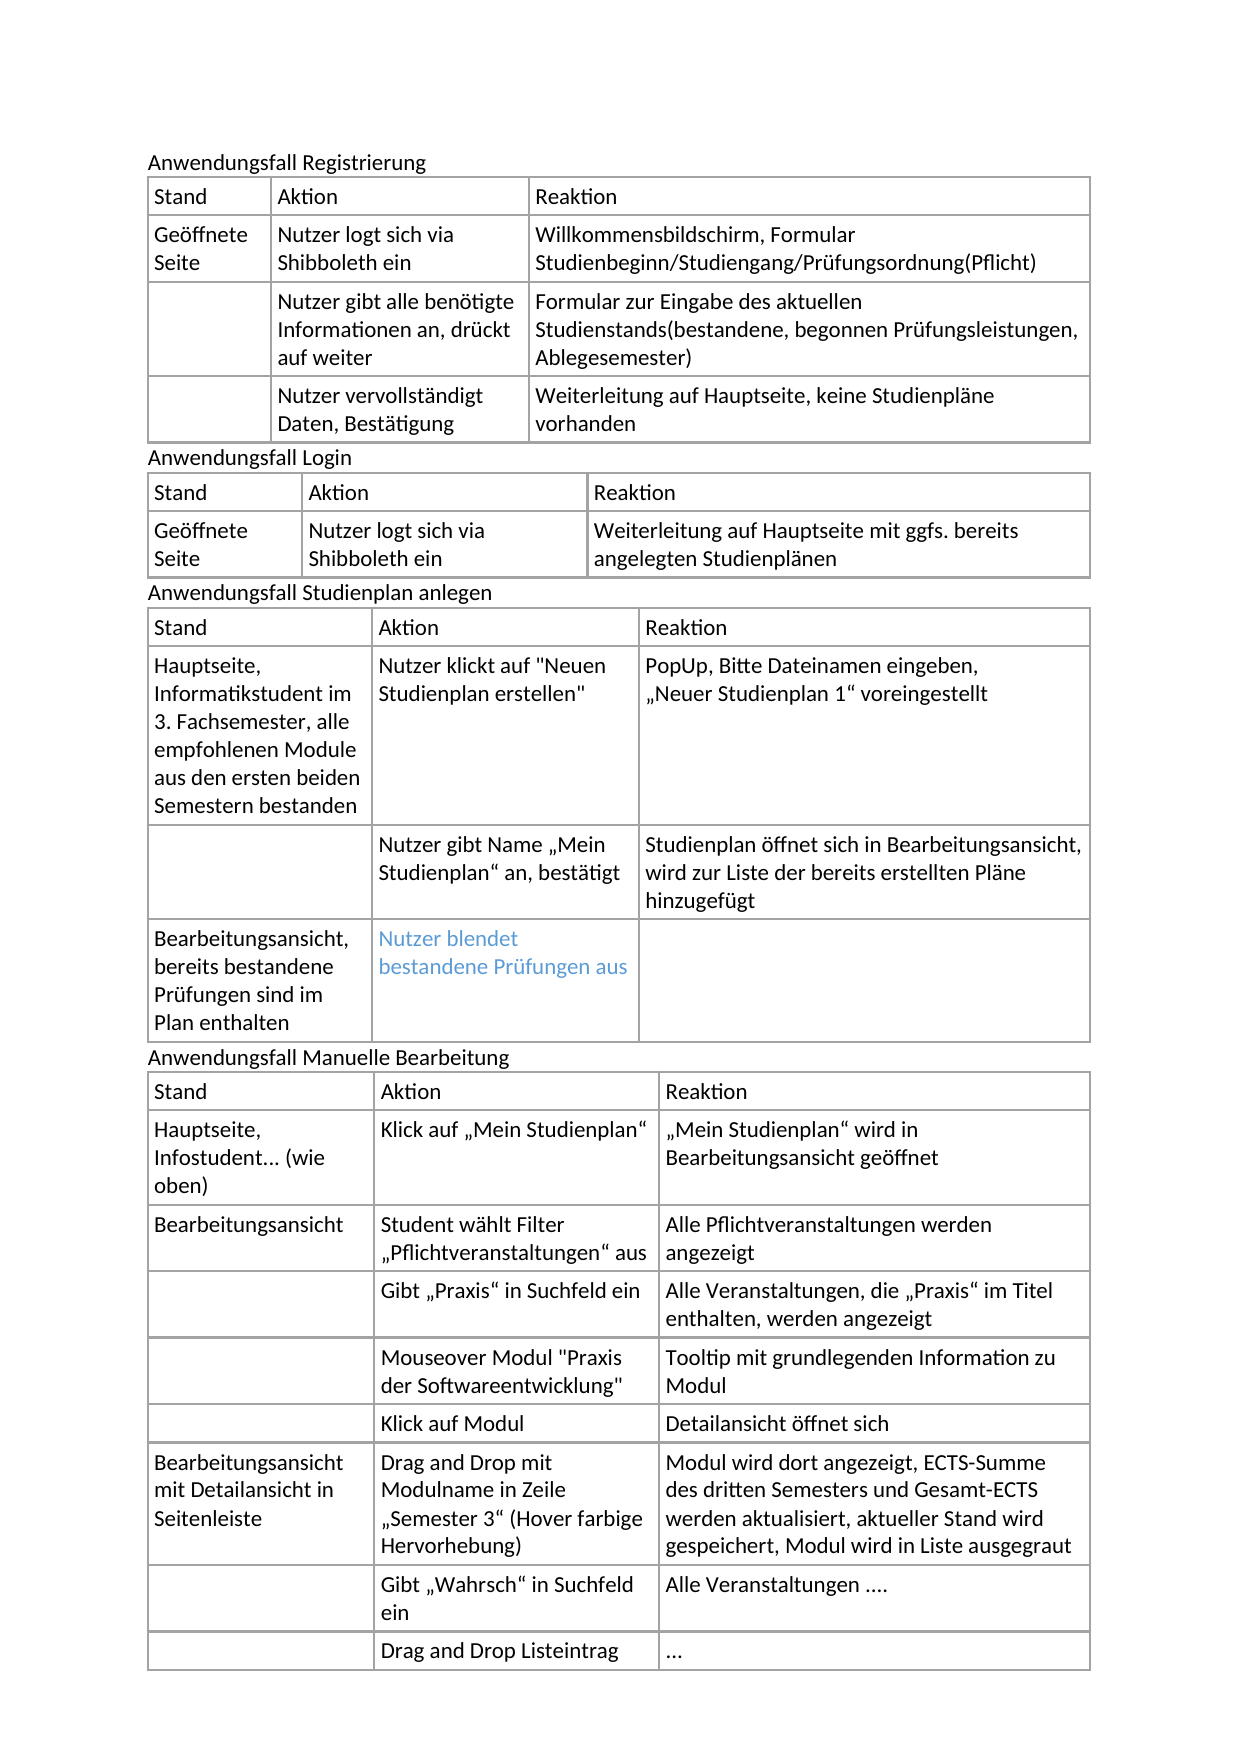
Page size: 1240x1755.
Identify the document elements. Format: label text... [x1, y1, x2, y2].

table_cell Nutzer vervollständigt Daten, Bestätigung [272, 377, 528, 441]
table_cell Mouseover Modul "Praxis der Softwareentwicklung" [375, 1339, 658, 1403]
table_cell Gibt „Wahrsch“ in Suchfeld ein [375, 1566, 658, 1630]
table_cell Nutzer gibt alle benötigte Informationen an, drückt auf weiter [272, 283, 528, 375]
table_cell Detailansicht öffnet sich [660, 1405, 1089, 1441]
table_cell PopUp, Bitte Dateinamen eingeben, „Neuer Studienplan 1“ voreingestellt [640, 647, 1089, 823]
table_cell Formular zur Eingabe des aktuellen Studienstands(bestandene, begonnen Prüfungsleistungen, Ablegesemester) [530, 283, 1089, 375]
table_cell Modul wird dort angezeigt, ECTS-Summe des dritten Semesters und Gesamt-ECTS werden aktualisiert, aktueller Stand wird gespeichert, Modul wird in Liste ausgegraut [660, 1444, 1089, 1564]
table_header Stand [149, 474, 301, 510]
table_cell Klick auf „Mein Studienplan“ [375, 1111, 658, 1203]
table_cell Nutzer logt sich via Shibboleth ein [303, 512, 586, 576]
table_cell [149, 1272, 373, 1336]
table_cell Alle Veranstaltungen, die „Praxis“ im Titel enthalten, werden angezeigt [660, 1272, 1089, 1336]
table_cell Hauptseite, Infostudent... (wie oben) [149, 1111, 373, 1203]
text Anwendungsfall Manuelle Bearbeitung [148, 1043, 1092, 1071]
table_cell [149, 1633, 373, 1669]
table_cell Student wählt Filter „Pflichtveranstaltungen“ aus [375, 1206, 658, 1270]
text Anwendungsfall Registrierung [148, 148, 1092, 176]
table_header Aktion [272, 178, 528, 214]
table_cell Drag and Drop Listeintrag [375, 1633, 658, 1669]
table_cell Bearbeitungsansicht mit Detailansicht in Seitenleiste [149, 1444, 373, 1564]
table_cell Hauptseite, Informatikstudent im 3. Fachsemester, alle empfohlenen Module aus den ersten beiden Semestern bestanden [149, 647, 371, 823]
table_cell Nutzer gibt Name „Mein Studienplan“ an, bestätigt [373, 826, 638, 918]
table_cell [149, 1405, 373, 1441]
table_cell Willkommensbildschirm, Formular Studienbeginn/Studiengang/Prüfungsordnung(Pflicht) [530, 216, 1089, 281]
table_cell Nutzer klickt auf "Neuen Studienplan erstellen" [373, 647, 638, 823]
table_cell Studienplan öffnet sich in Bearbeitungsansicht, wird zur Liste der bereits erstellten Pläne hinzugefügt [640, 826, 1089, 918]
text Anwendungsfall Studienplan anlegen [148, 578, 1092, 607]
table_header Stand [149, 178, 270, 214]
table_header Aktion [375, 1073, 658, 1109]
table_header Stand [149, 609, 371, 645]
table_cell Geöffnete Seite [149, 512, 301, 576]
table_header Stand [149, 1073, 373, 1109]
table_header Reaktion [640, 609, 1089, 645]
table_cell [640, 920, 1089, 1041]
table_cell [149, 283, 270, 375]
table_header Reaktion [660, 1073, 1089, 1109]
table_cell Alle Veranstaltungen .... [660, 1566, 1089, 1630]
table_cell Nutzer logt sich via Shibboleth ein [272, 216, 528, 281]
table_cell Weiterleitung auf Hauptseite mit ggfs. bereits angelegten Studienplänen [589, 512, 1089, 576]
table_cell [149, 826, 371, 918]
table_cell [149, 1339, 373, 1403]
text Anwendungsfall Login [148, 443, 1092, 472]
table_cell Geöffnete Seite [149, 216, 270, 281]
table_cell Bearbeitungsansicht [149, 1206, 373, 1270]
table_header Reaktion [530, 178, 1089, 214]
table_header Aktion [303, 474, 586, 510]
table_cell Klick auf Modul [375, 1405, 658, 1441]
table_cell [149, 1566, 373, 1630]
table_cell Alle Pflichtveranstaltungen werden angezeigt [660, 1206, 1089, 1270]
table_cell Weiterleitung auf Hauptseite, keine Studienpläne vorhanden [530, 377, 1089, 441]
table_cell Bearbeitungsansicht, bereits bestandene Prüfungen sind im Plan enthalten [149, 920, 371, 1041]
table_cell Nutzer blendet bestandene Prüfungen aus [373, 920, 638, 1041]
table_cell [149, 377, 270, 441]
table_cell Tooltip mit grundlegenden Information zu Modul [660, 1339, 1089, 1403]
table_cell ... [660, 1633, 1089, 1669]
table_cell „Mein Studienplan“ wird in Bearbeitungsansicht geöffnet [660, 1111, 1089, 1203]
table_cell Drag and Drop mit Modulname in Zeile „Semester 3“ (Hover farbige Hervorhebung) [375, 1444, 658, 1564]
table_header Aktion [373, 609, 638, 645]
table_header Reaktion [589, 474, 1089, 510]
table_cell Gibt „Praxis“ in Suchfeld ein [375, 1272, 658, 1336]
